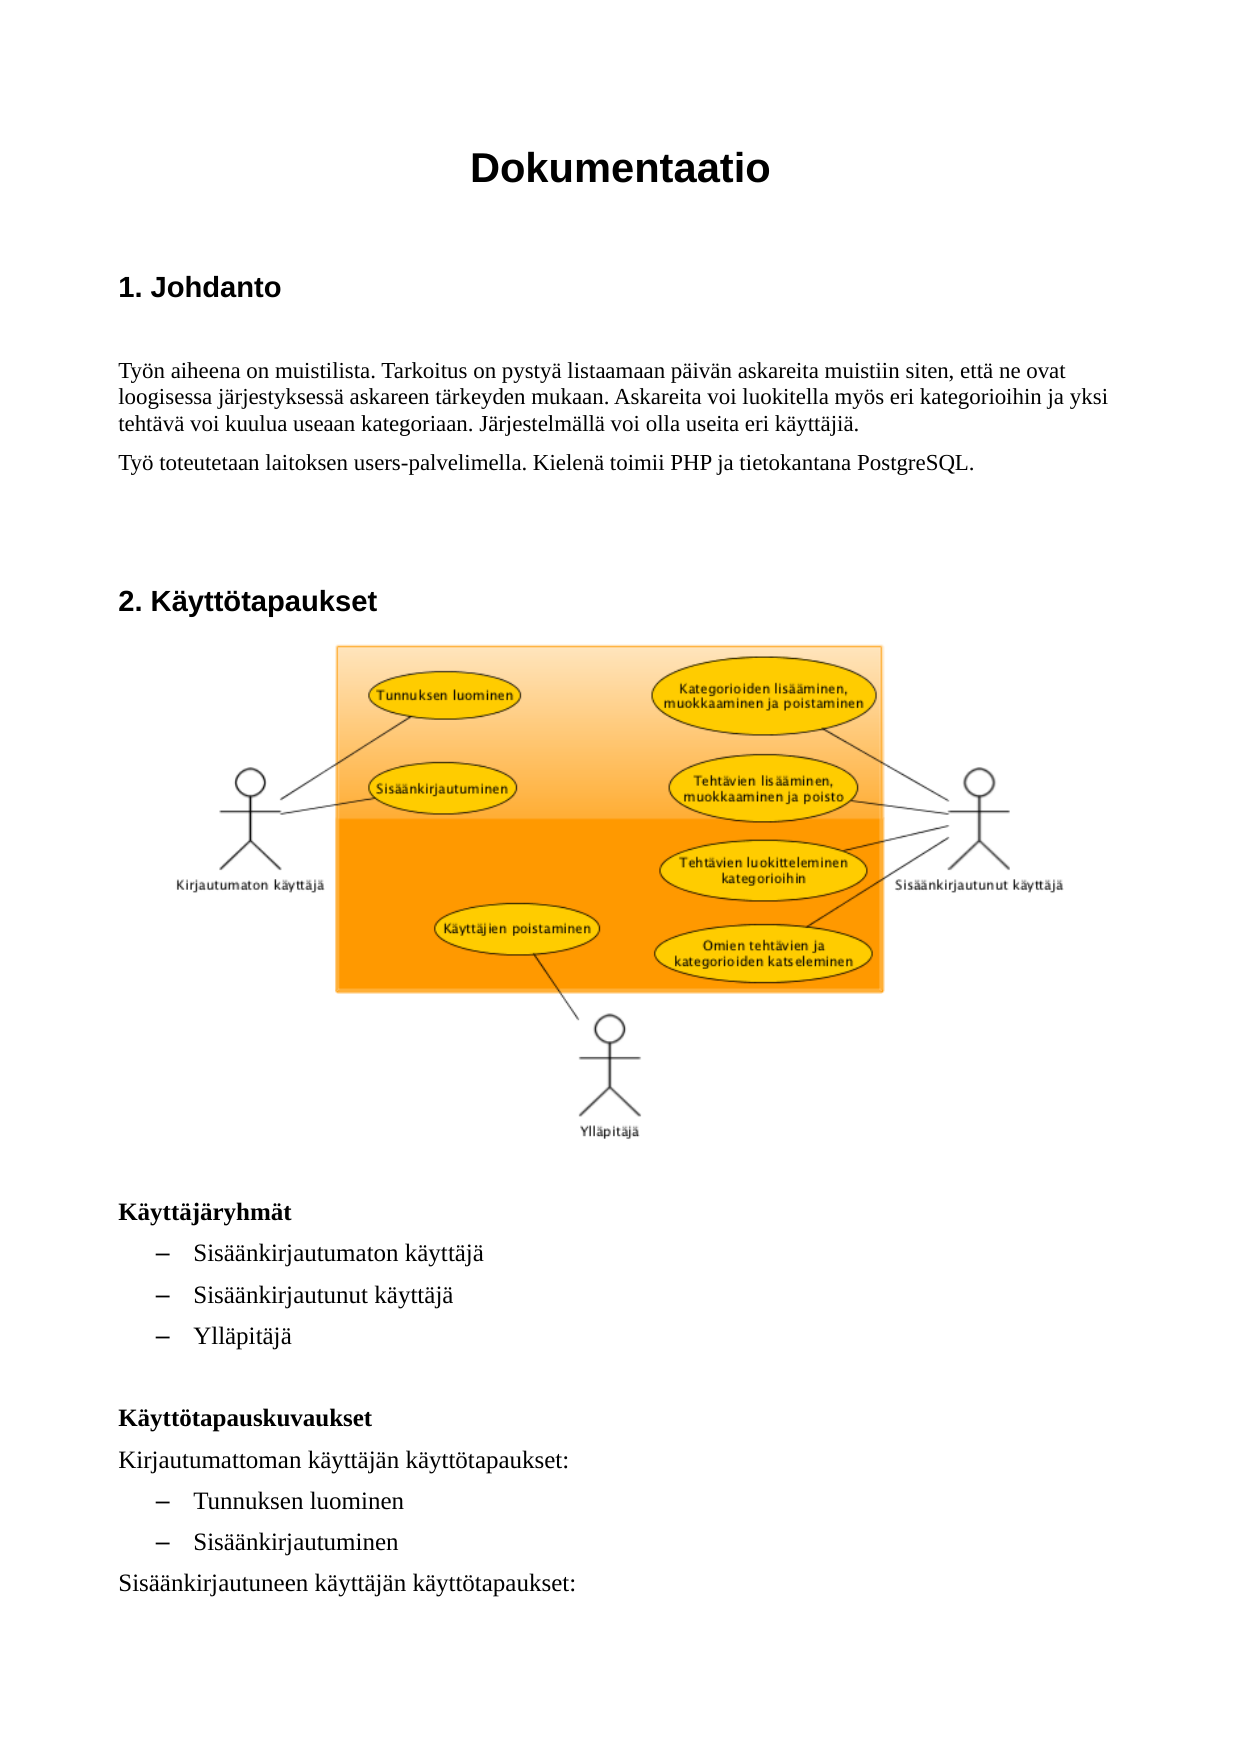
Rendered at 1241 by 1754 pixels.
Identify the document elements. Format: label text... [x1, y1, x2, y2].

subtitle 1. Johdanto [118, 270, 1122, 303]
text Sisäänkirjautuneen käyttäjän käyttötapaukset: [118, 1568, 1122, 1597]
list Sisäänkirjautuminen [156, 1527, 1122, 1556]
text Työn aiheena on muistilista. Tarkoitus on pystyä listaamaan päivän askareita muistiin siten, että ne ovat loogisessa järjestyksessä askareen tärkeyden mukaan. Askareita voi luokitella myös eri kategorioihin ja yksi tehtävä voi kuulua useaan kategoriaan. Järjestelmällä voi olla useita eri käyttäjiä. [118, 357, 1122, 436]
picture [159, 629, 1081, 1156]
text Kirjautumattoman käyttäjän käyttötapaukset: [118, 1445, 1122, 1473]
list Tunnuksen luominen [156, 1486, 1122, 1515]
text Työ toteutetaan laitoksen users-palvelimella. Kielenä toimii PHP ja tietokantana PostgreSQL. [118, 449, 1122, 475]
text Käyttötapauskuvaukset [118, 1403, 1122, 1432]
subtitle Dokumentaatio [118, 143, 1122, 191]
list Sisäänkirjautunut käyttäjä [156, 1280, 1122, 1308]
list Ylläpitäjä [156, 1321, 1122, 1350]
list Sisäänkirjautumaton käyttäjä [156, 1238, 1122, 1267]
text Käyttäjäryhmät [118, 1197, 1122, 1226]
subtitle 2. Käyttötapaukset [118, 583, 1122, 617]
